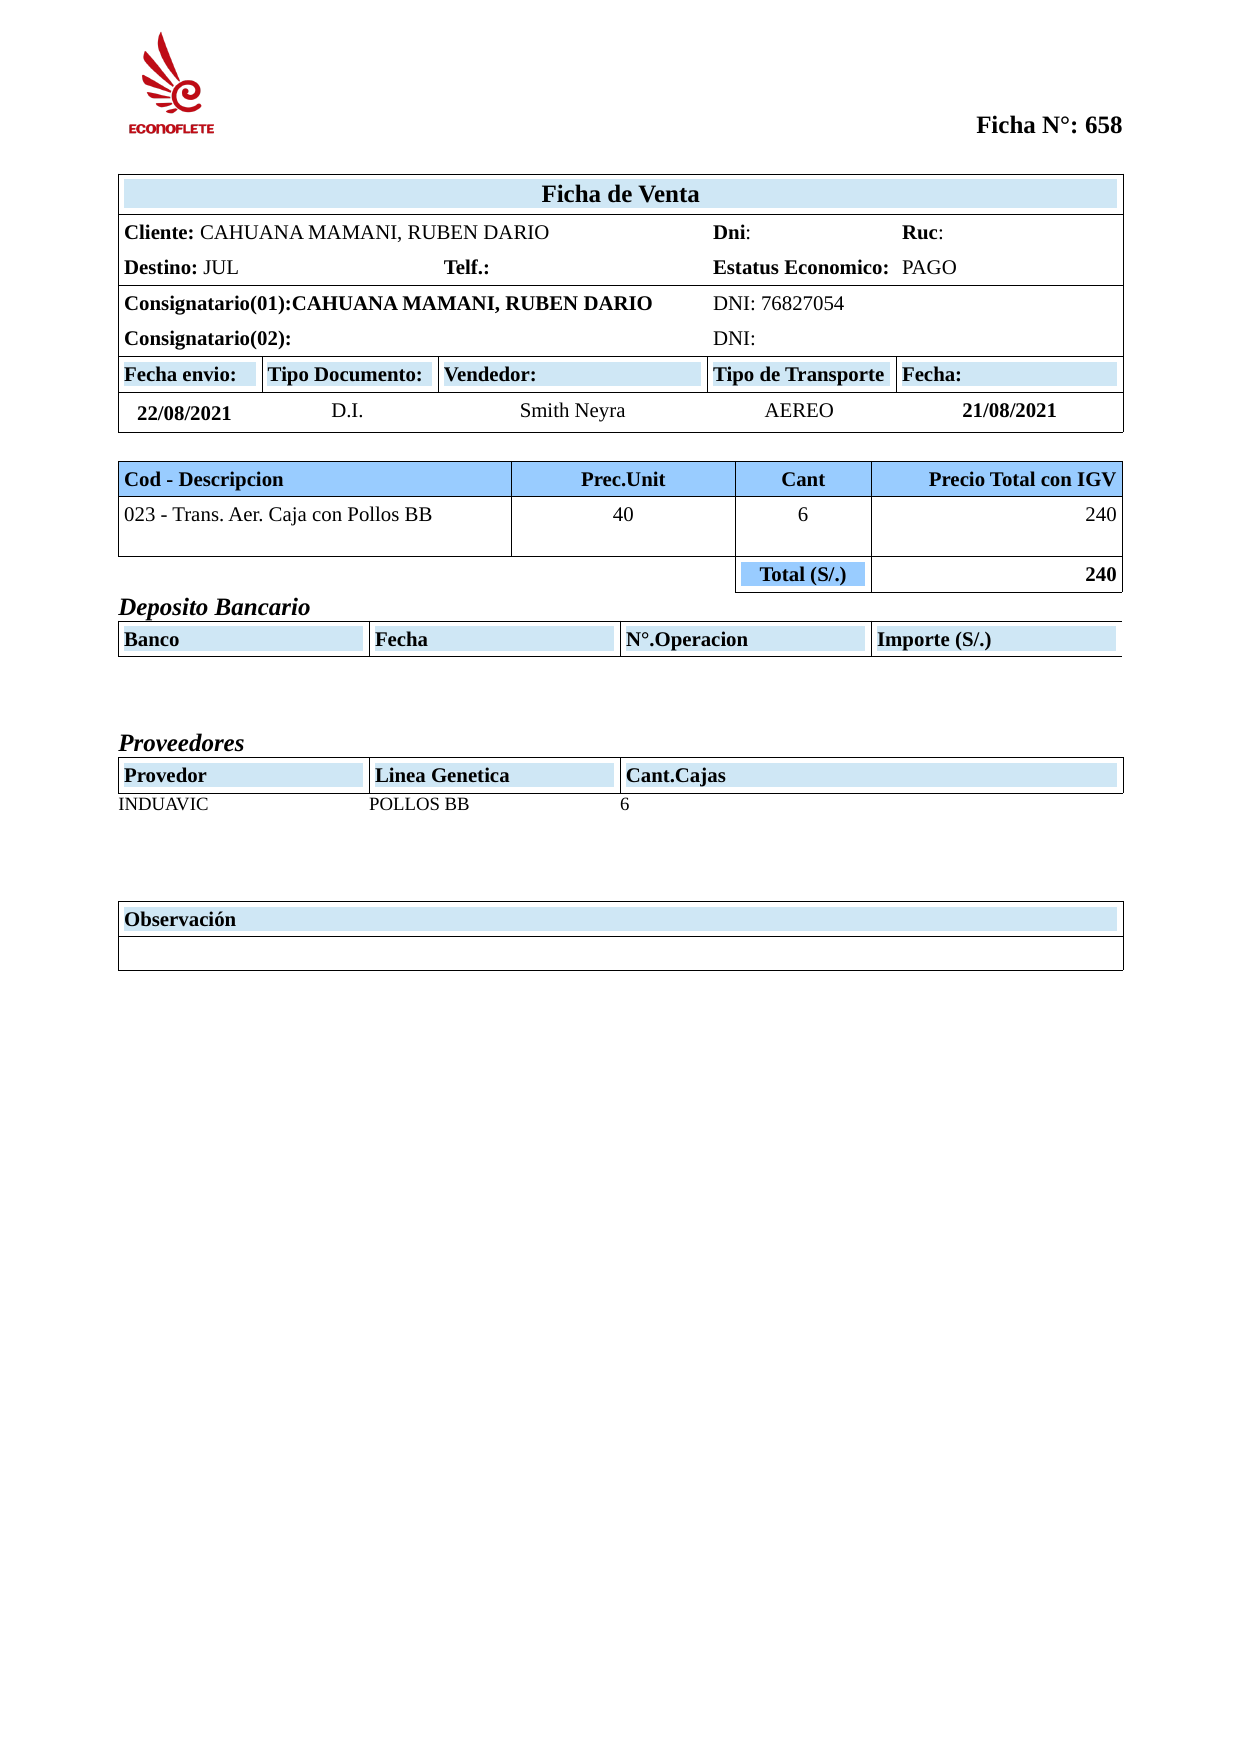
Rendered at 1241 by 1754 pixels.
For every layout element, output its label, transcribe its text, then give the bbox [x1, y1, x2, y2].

table_cell 240 [872, 557, 1122, 592]
table_cell Estatus Economico: [707, 249, 896, 285]
table_header Fecha [370, 622, 620, 656]
table_cell [369, 680, 620, 704]
table_cell [511, 557, 735, 592]
table_cell INDUAVIC [118, 794, 369, 814]
table_header Cant.Cajas [621, 758, 1123, 793]
table_cell D.I. [262, 393, 438, 432]
table_cell [620, 657, 871, 680]
table_header Importe (S/.) [872, 622, 1122, 656]
table_cell POLLOS BB [369, 794, 620, 814]
table_cell [871, 705, 1122, 728]
table_cell DNI: 76827054 [707, 286, 1123, 321]
table_cell Fecha envio: [119, 357, 262, 392]
table_header Ficha de Venta [119, 175, 1123, 214]
table_header Prec.Unit [512, 462, 735, 496]
table_cell [620, 836, 1123, 858]
table_cell [620, 680, 871, 704]
table_cell [118, 879, 369, 901]
table_cell Cliente: CAHUANA MAMANI, RUBEN DARIO [119, 215, 707, 249]
table_cell [369, 815, 620, 836]
table_cell Vendedor: [439, 357, 707, 392]
table_cell [118, 858, 369, 879]
table_cell 240 [872, 497, 1122, 556]
table_header Cod - Descripcion [119, 462, 511, 496]
table_cell 6 [620, 794, 1123, 814]
table_cell Total (S/.) [736, 557, 871, 592]
table_cell Fecha: [897, 357, 1123, 392]
table_cell [118, 836, 369, 858]
table_cell [369, 858, 620, 879]
table_header N°.Operacion [621, 622, 871, 656]
table_cell 21/08/2021 [896, 393, 1123, 432]
table_cell 22/08/2021 [119, 393, 262, 432]
table_cell Ruc: [896, 215, 1123, 249]
table_cell PAGO [896, 249, 1123, 285]
table_cell Destino: JUL [119, 249, 438, 285]
table_header Linea Genetica [370, 758, 620, 793]
table_cell Tipo Documento: [263, 357, 438, 392]
table_cell [118, 680, 369, 704]
table_cell [871, 680, 1122, 704]
table_cell [620, 858, 1123, 879]
table_cell [119, 937, 1123, 969]
picture [118, 31, 225, 134]
table_header Cant [736, 462, 871, 496]
text Proveedores [118, 728, 1122, 757]
text Deposito Bancario [118, 592, 1122, 621]
table_cell 023 - Trans. Aer. Caja con Pollos BB [119, 497, 511, 556]
table_header Provedor [119, 758, 369, 793]
table_cell [871, 657, 1122, 680]
table_cell Tipo de Transporte [708, 357, 896, 392]
table_cell Consignatario(01):CAHUANA MAMANI, RUBEN DARIO [119, 286, 707, 321]
table_cell [620, 879, 1123, 901]
table_cell Consignatario(02): [119, 321, 707, 356]
table_header Banco [119, 622, 369, 656]
table_cell Dni: [707, 215, 896, 249]
table_cell Smith Neyra [438, 393, 707, 432]
table_cell [118, 657, 369, 680]
table_cell AEREO [707, 393, 896, 432]
table_cell [369, 657, 620, 680]
table_cell DNI: [707, 321, 1123, 356]
table_cell [620, 815, 1123, 836]
table_cell Telf.: [438, 249, 707, 285]
table_cell [118, 705, 369, 728]
table_cell [369, 879, 620, 901]
table_header Precio Total con IGV [872, 462, 1122, 496]
table_cell [118, 815, 369, 836]
table_cell [369, 836, 620, 858]
table_cell 40 [512, 497, 735, 556]
table_cell [369, 705, 620, 728]
table_cell [118, 557, 511, 592]
table_cell [620, 705, 871, 728]
table_cell 6 [736, 497, 871, 556]
table_header Observación [119, 902, 1123, 936]
